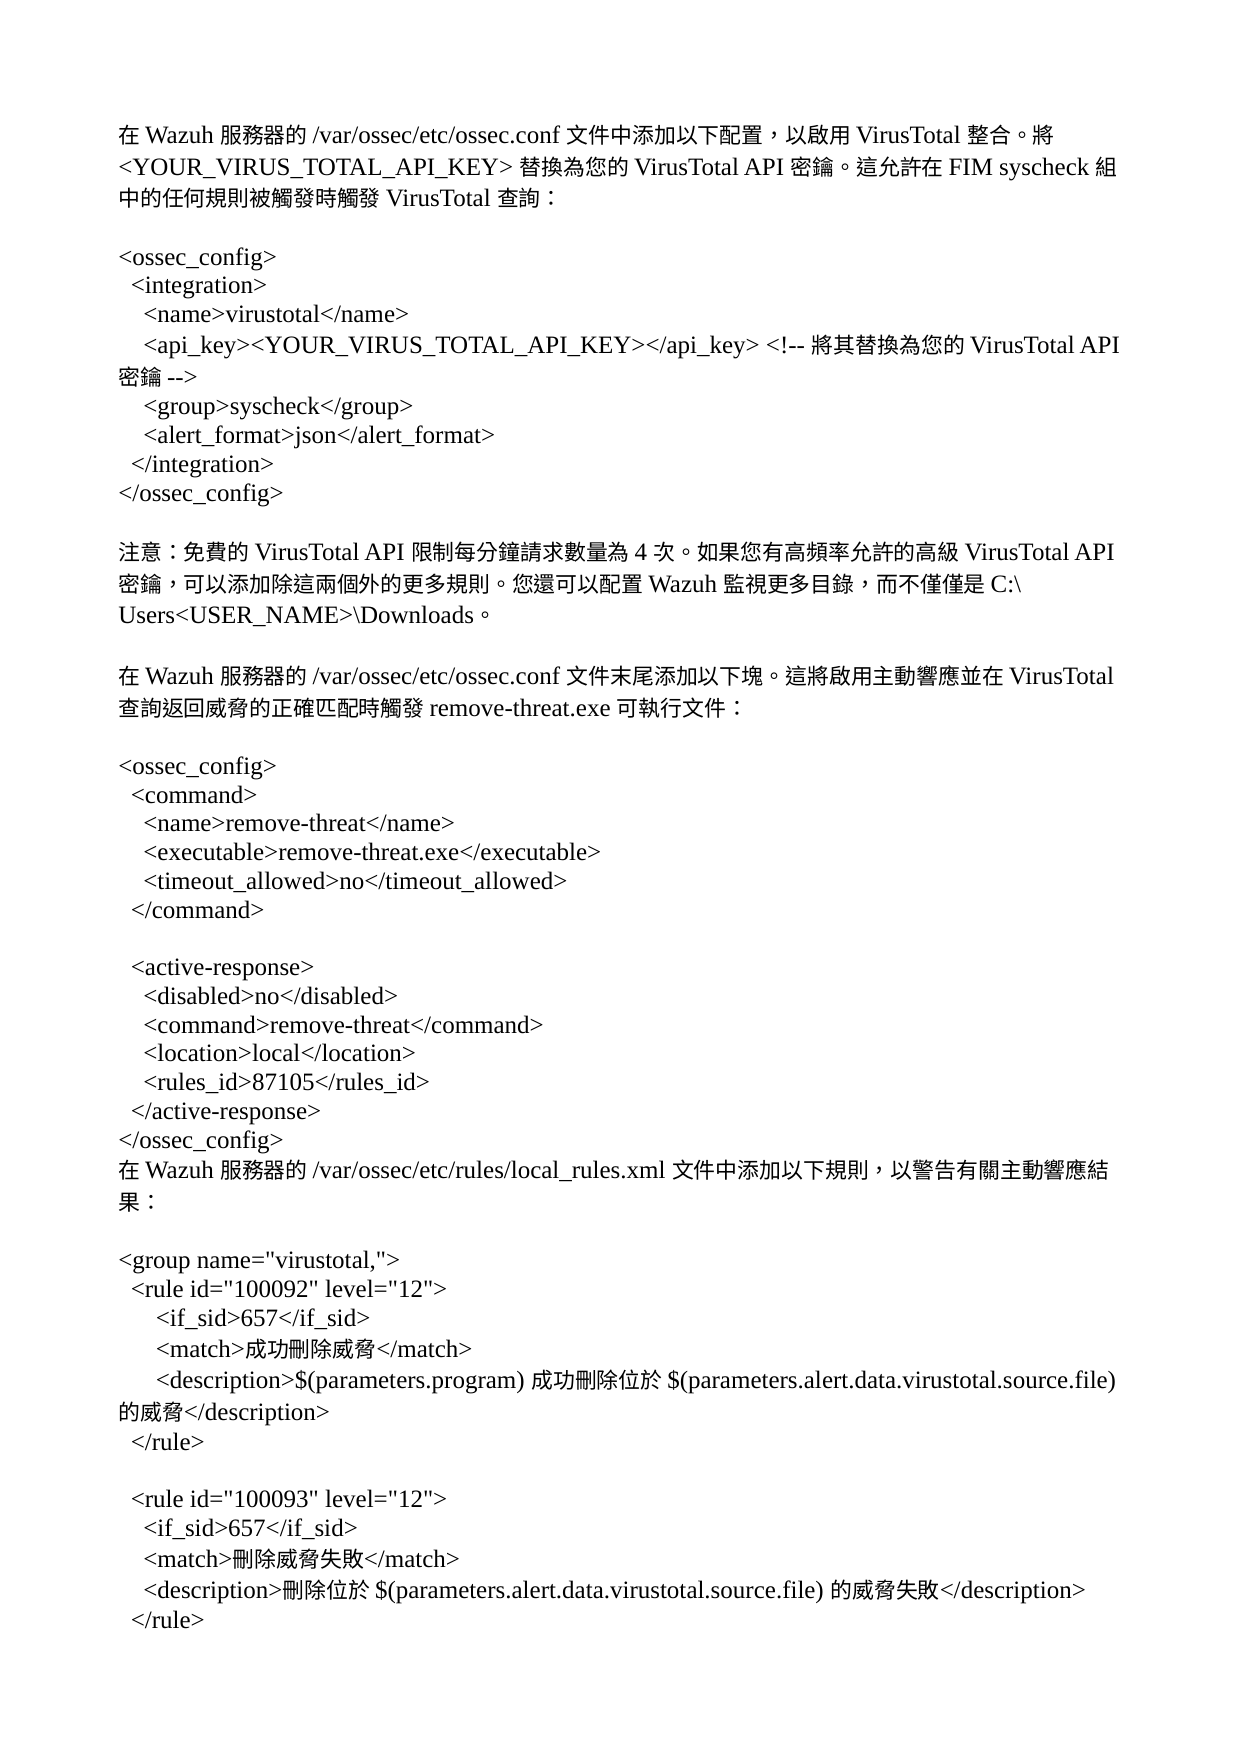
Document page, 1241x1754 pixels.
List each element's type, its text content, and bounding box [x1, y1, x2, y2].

text <if_sid>657</if_sid> [118, 1303, 1122, 1332]
text <command>remove-threat</command> [118, 1010, 1122, 1038]
text <disabled>no</disabled> [118, 981, 1122, 1010]
text <rule id="100093" level="12"> [118, 1484, 1122, 1513]
text </ossec_config> [118, 478, 1122, 506]
text <description>$(parameters.program) 成功刪除位於 $(parameters.alert.data.virustotal.source.file) 的威脅</description> [118, 1363, 1122, 1427]
text </active-response> [118, 1096, 1122, 1125]
text </command> [118, 895, 1122, 923]
text <match>刪除威脅失敗</match> [118, 1542, 1122, 1573]
text <ossec_config> [118, 242, 1122, 271]
text <alert_format>json</alert_format> [118, 420, 1122, 449]
text </rule> [118, 1605, 1122, 1634]
text <executable>remove-threat.exe</executable> [118, 837, 1122, 866]
text <ossec_config> [118, 751, 1122, 780]
text 注意：免費的 VirusTotal API 限制每分鐘請求數量為 4 次。如果您有高頻率允許的高級 VirusTotal API 密鑰，可以添加除這兩個外的更多規則。您還可以配置 Wazuh 監視更多目錄，而不僅僅是 C:\Users<USER_NAME>\Downloads。 [118, 535, 1122, 630]
text <group>syscheck</group> [118, 391, 1122, 420]
text <description>刪除位於 $(parameters.alert.data.virustotal.source.file) 的威脅失敗</description> [118, 1573, 1122, 1605]
text 在 Wazuh 服務器的 /var/ossec/etc/ossec.conf 文件末尾添加以下塊。這將啟用主動響應並在 VirusTotal 查詢返回威脅的正確匹配時觸發 remove-threat.exe 可執行文件： [118, 659, 1122, 722]
text </integration> [118, 449, 1122, 478]
text <rules_id>87105</rules_id> [118, 1067, 1122, 1096]
text <timeout_allowed>no</timeout_allowed> [118, 866, 1122, 895]
text <rule id="100092" level="12"> [118, 1274, 1122, 1303]
text <name>remove-threat</name> [118, 808, 1122, 837]
text </ossec_config> [118, 1125, 1122, 1153]
text <location>local</location> [118, 1038, 1122, 1067]
text <integration> [118, 271, 1122, 299]
text </rule> [118, 1427, 1122, 1456]
text <if_sid>657</if_sid> [118, 1513, 1122, 1542]
text 在 Wazuh 服務器的 /var/ossec/etc/rules/local_rules.xml 文件中添加以下規則，以警告有關主動響應結果： [118, 1153, 1122, 1217]
text <command> [118, 780, 1122, 808]
text <group name="virustotal,"> [118, 1246, 1122, 1274]
text <match>成功刪除威脅</match> [118, 1332, 1122, 1363]
text 在 Wazuh 服務器的 /var/ossec/etc/ossec.conf 文件中添加以下配置，以啟用 VirusTotal 整合。將 <YOUR_VIRUS_TOTAL_API_KEY> 替換為您的 VirusTotal API 密鑰。這允許在 FIM syscheck 組中的任何規則被觸發時觸發 VirusTotal 查詢： [118, 118, 1122, 213]
text <name>virustotal</name> [118, 299, 1122, 328]
text <api_key><YOUR_VIRUS_TOTAL_API_KEY></api_key> <!-- 將其替換為您的 VirusTotal API 密鑰 --> [118, 328, 1122, 391]
text <active-response> [118, 952, 1122, 981]
